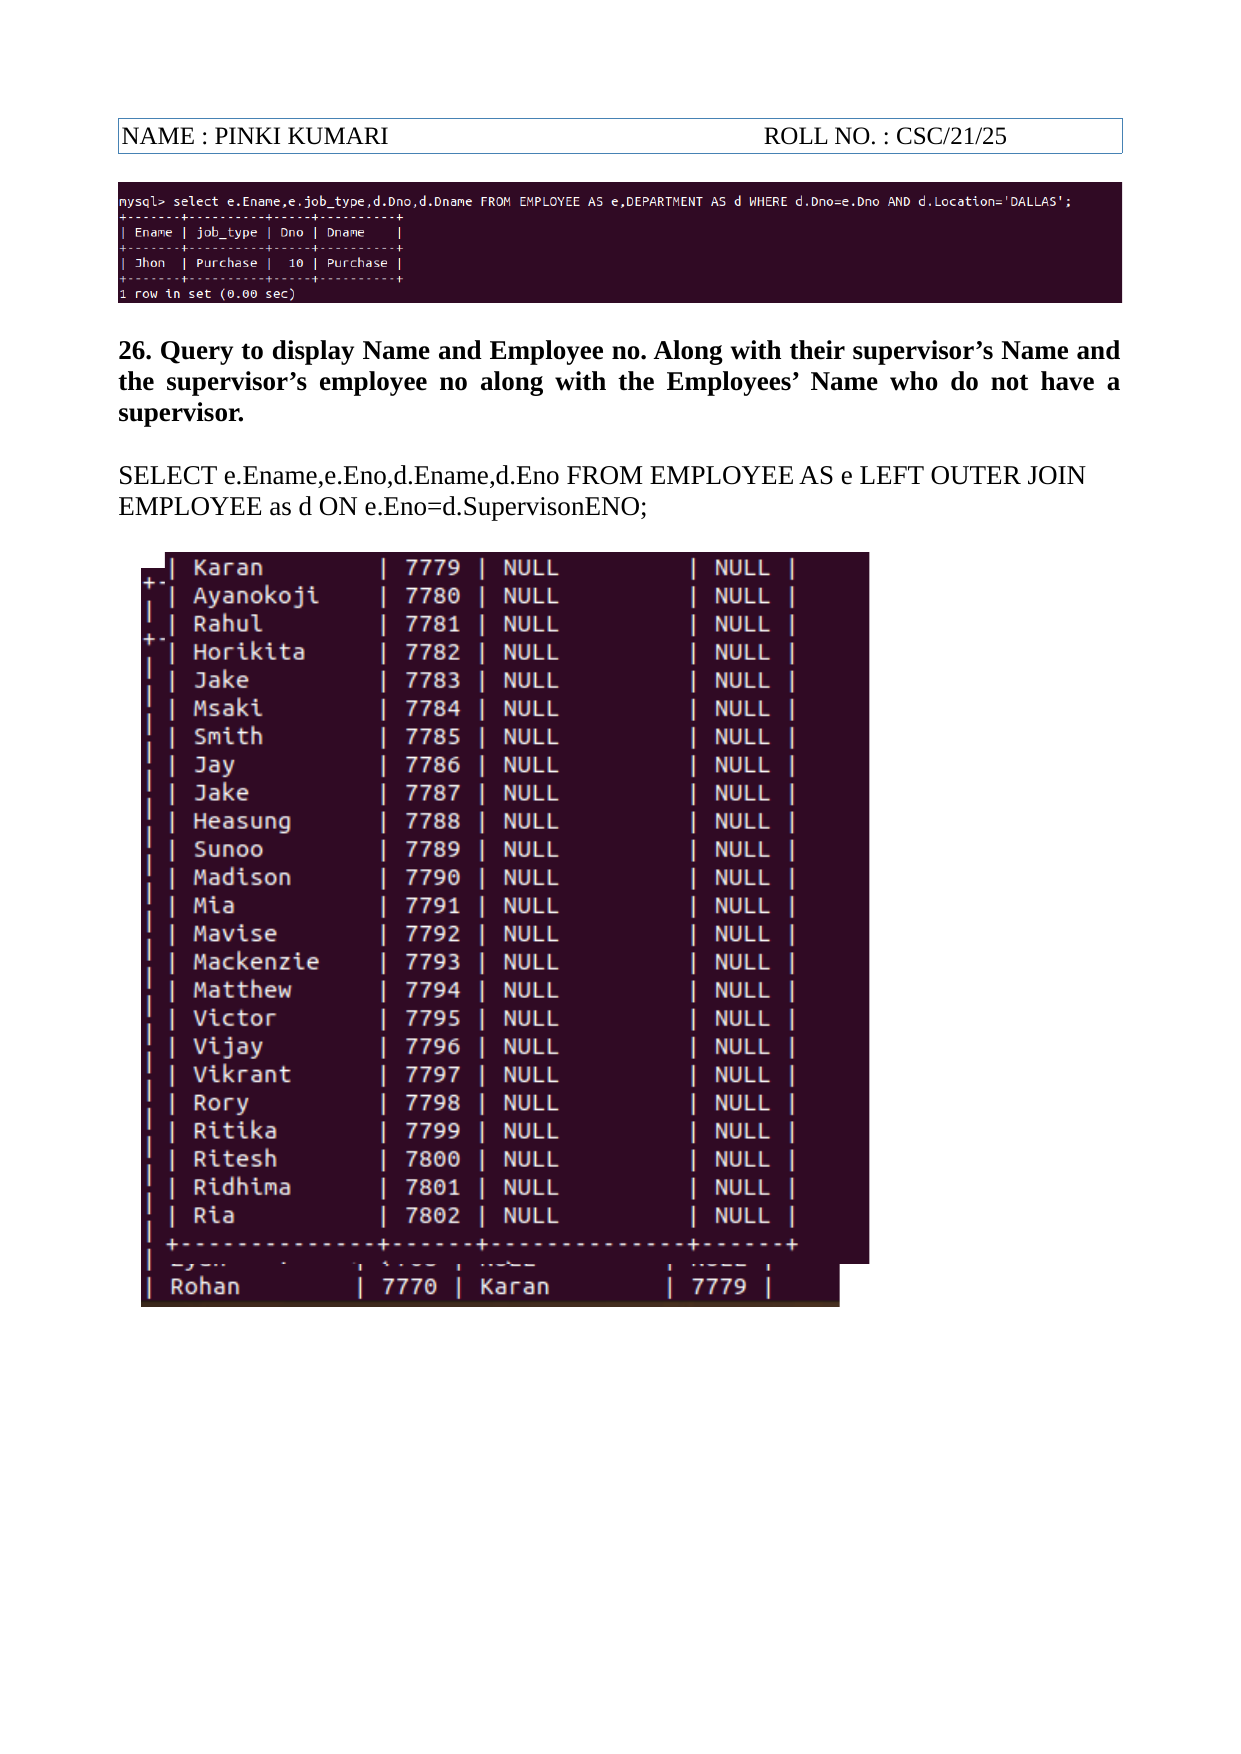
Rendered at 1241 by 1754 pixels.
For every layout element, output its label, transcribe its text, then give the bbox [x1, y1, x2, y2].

text 26. Query to display Name and Employee no. Along with their supervisor’s Name and the supervisor’s employee no along with the Employees’ Name who do not have a supervisor. [118, 303, 1122, 428]
picture [118, 182, 1123, 303]
picture [141, 552, 870, 1307]
text SELECT e.Ename,e.Eno,d.Ename,d.Eno FROM EMPLOYEE AS e LEFT OUTER JOIN EMPLOYEE as d ON e.Eno=d.SupervisonENO; [118, 459, 1122, 552]
